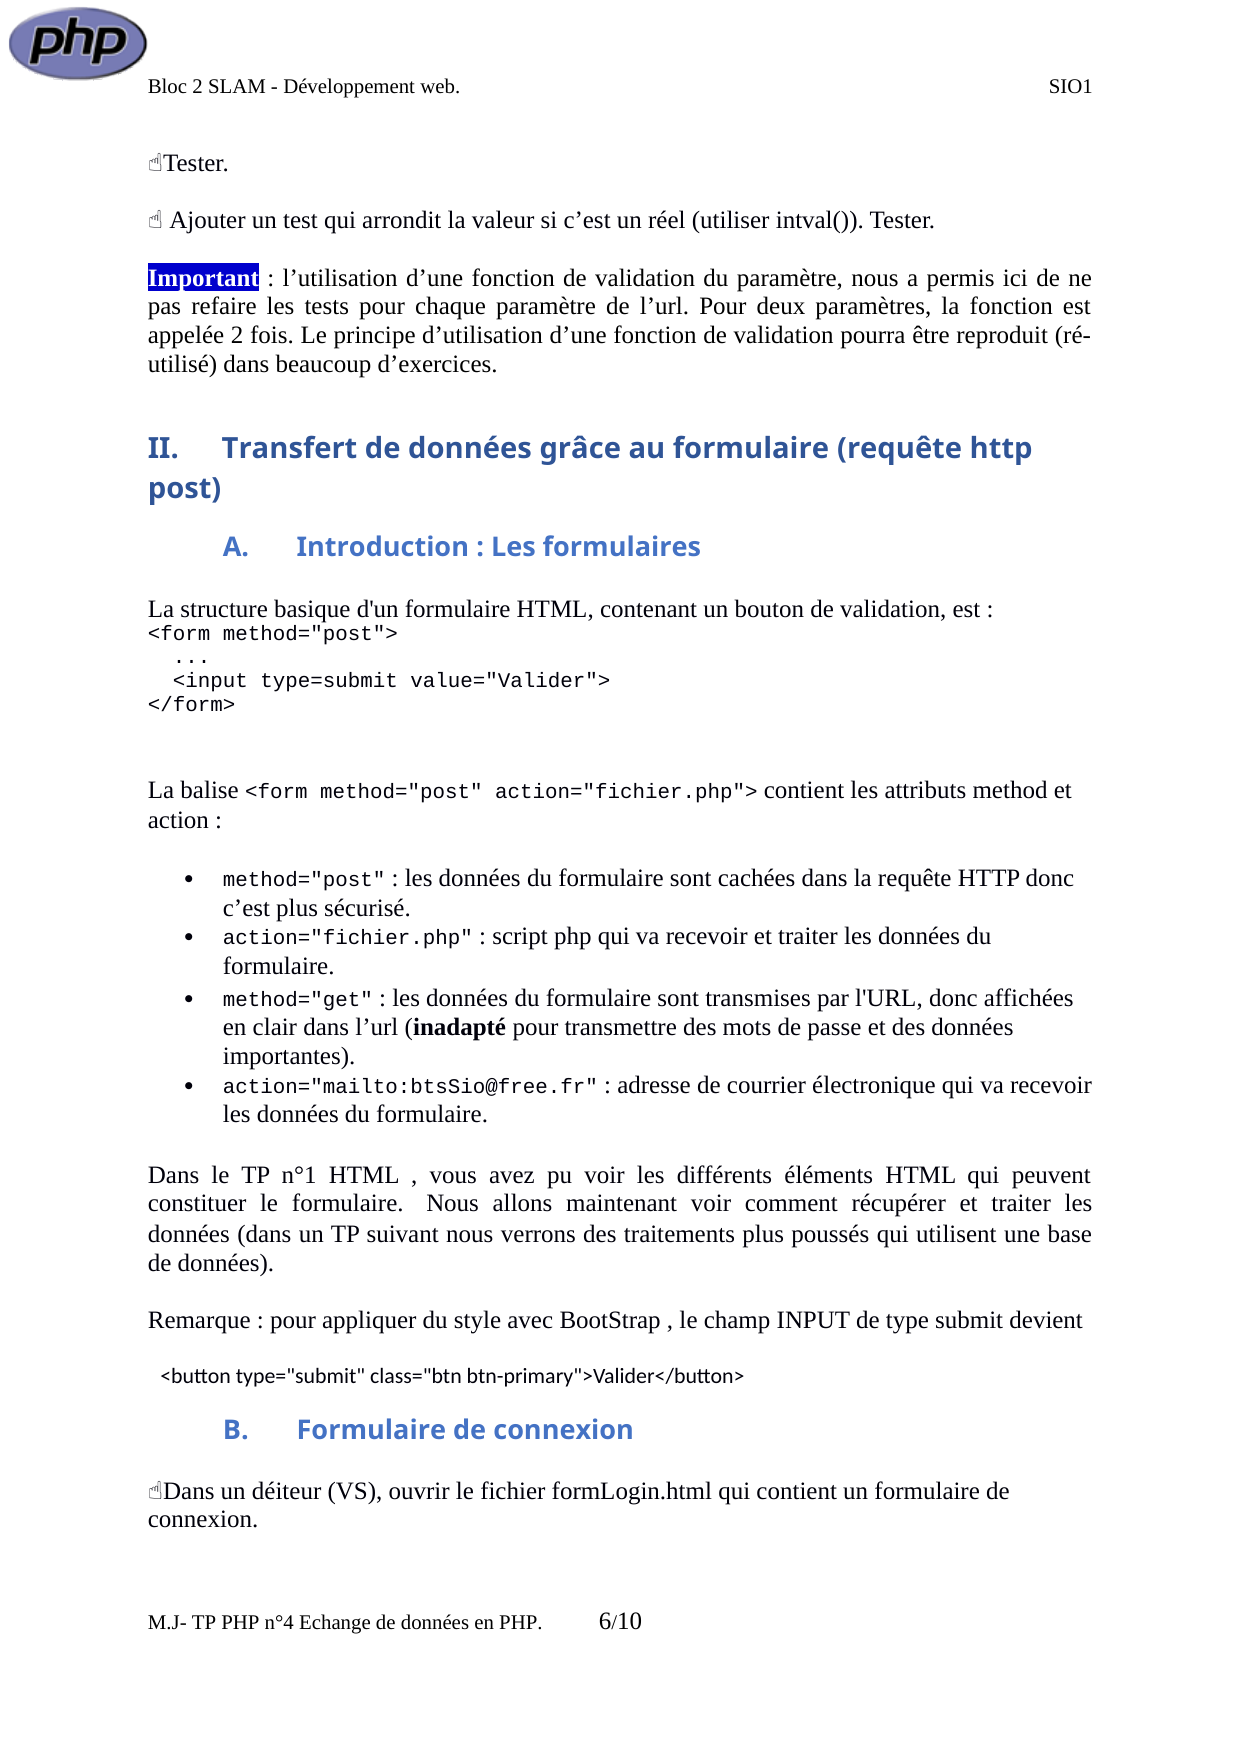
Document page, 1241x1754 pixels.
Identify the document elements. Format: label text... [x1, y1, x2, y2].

text La structure basique d'un formulaire HTML, contenant un bouton de validation, est : <form method="post"> ... <input type=submit value="Valider"> </form> [148, 594, 1093, 717]
subtitle Introduction : Les formulaires [223, 528, 1093, 565]
text Remarque : pour appliquer du style avec BootStrap , le champ INPUT de type submit devient [148, 1305, 1093, 1334]
list method="post" : les données du formulaire sont cachées dans la requête HTTP donc c’est plus sécurisé. [185, 863, 1093, 921]
picture [8, 6, 148, 81]
text  Ajouter un test qui arrondit la valeur si c’est un réel (utiliser intval()). Tester. [148, 205, 1093, 234]
list action="mailto:btsSio@free.fr" : adresse de courrier électronique qui va recevoir les données du formulaire. [185, 1070, 1093, 1128]
text Dans le TP n°1 HTML , vous avez pu voir les différents éléments HTML qui peuvent constituer le formulaire. Nous allons maintenant voir comment récupérer et traiter les données (dans un TP suivant nous verrons des traitements plus poussés qui utilisent une base de données). [148, 1160, 1093, 1277]
text <button type="submit" class="btn btn-primary">Valider</button> [148, 1362, 1093, 1390]
text Tester. [148, 148, 1093, 176]
subtitle Formulaire de connexion [223, 1411, 1093, 1447]
text Important : l’utilisation d’une fonction de validation du paramètre, nous a permis ici de ne pas refaire les tests pour chaque paramètre de l’url. Pour deux paramètres, la fonction est appelée 2 fois. Le principe d’utilisation d’une fonction de validation pourra être reproduit (ré-utilisé) dans beaucoup d’exercices. [148, 263, 1093, 378]
subtitle Transfert de données grâce au formulaire (requête http post) [148, 428, 1093, 507]
text La balise <form method="post" action="fichier.php"> contient les attributs method et action : [148, 776, 1093, 834]
list method="get" : les données du formulaire sont transmises par l'URL, donc affichées en clair dans l’url (inadapté pour transmettre des mots de passe et des données importantes). [185, 983, 1093, 1070]
list action="fichier.php" : script php qui va recevoir et traiter les données du formulaire. [185, 921, 1093, 980]
text Dans un déiteur (VS), ouvrir le fichier formLogin.html qui contient un formulaire de connexion. [148, 1476, 1093, 1533]
